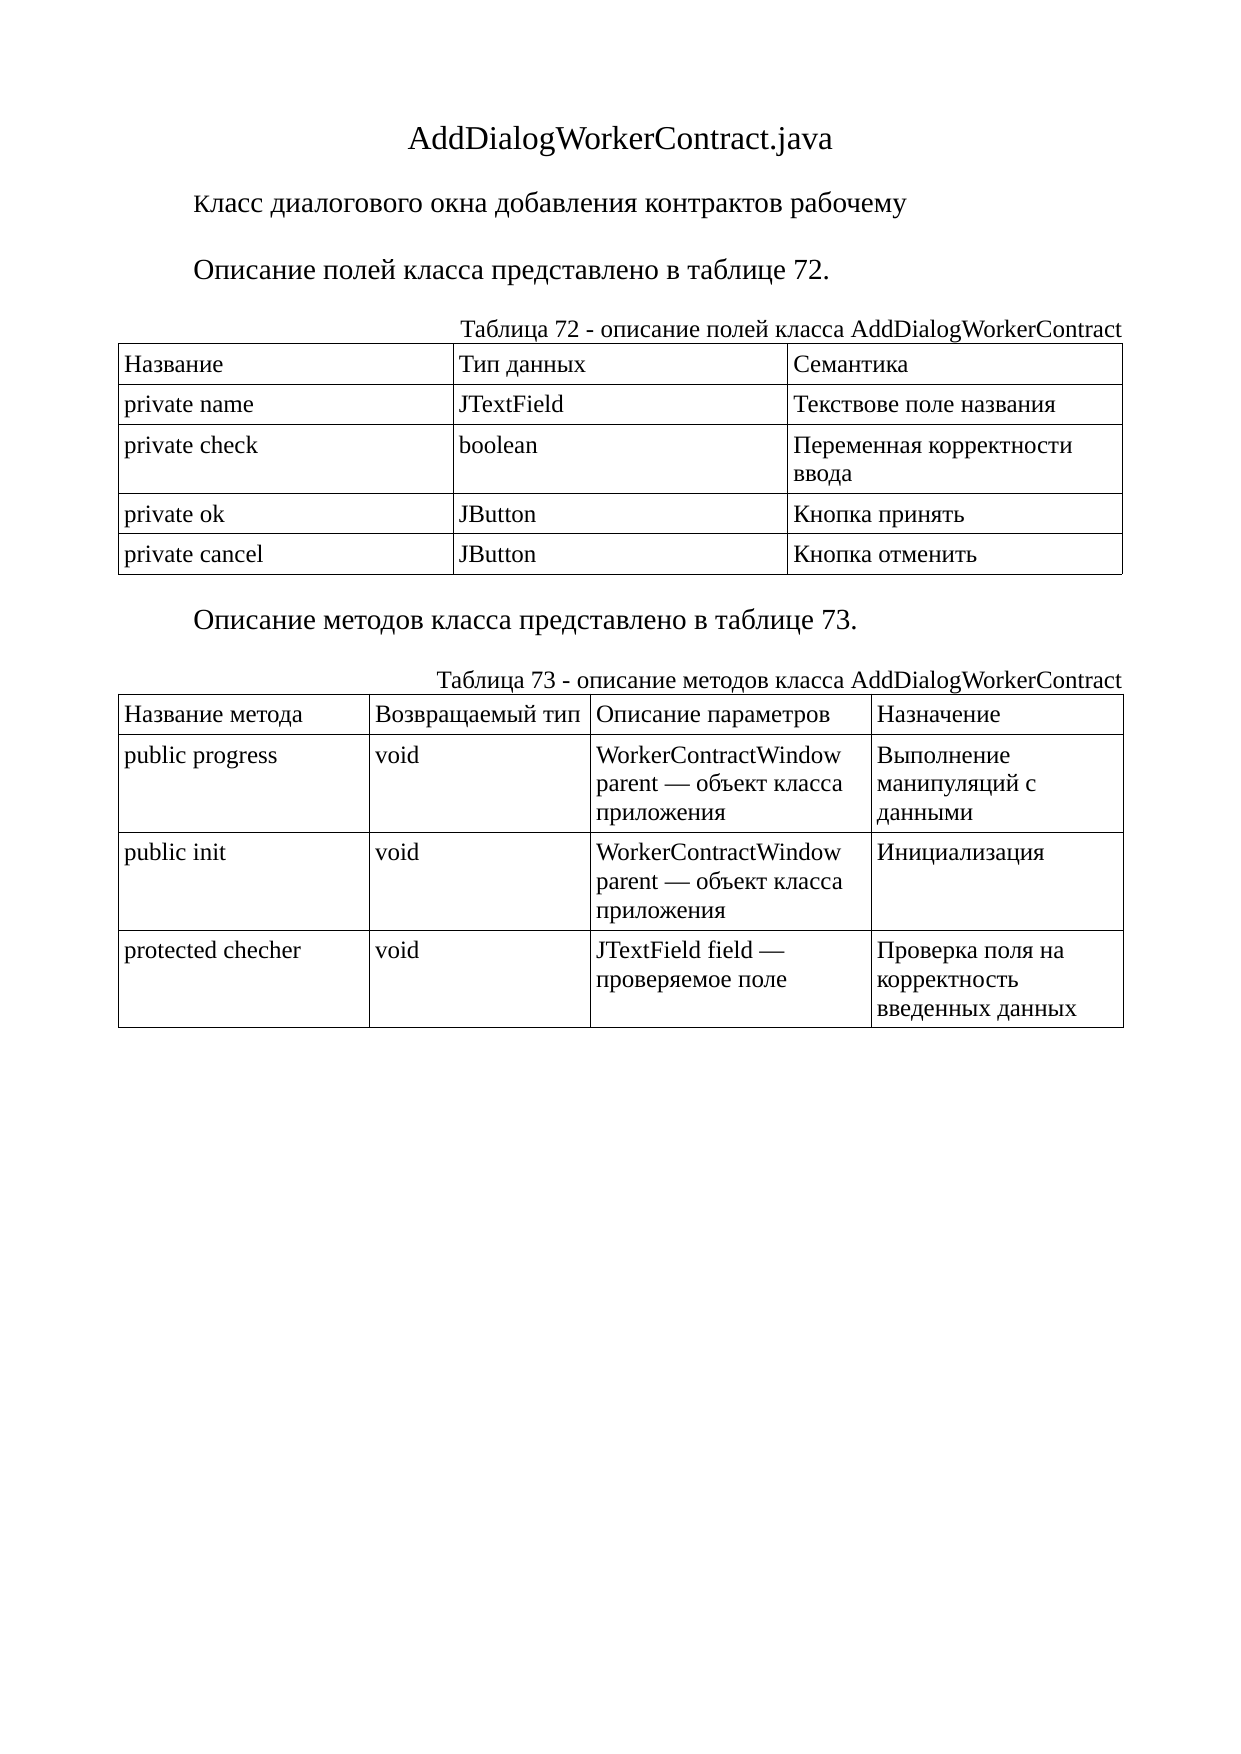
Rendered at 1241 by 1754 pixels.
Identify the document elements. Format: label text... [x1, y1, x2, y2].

table_cell Выполнение манипуляций с данными [872, 735, 1123, 832]
table_cell Переменная корректности ввода [788, 425, 1122, 493]
table_cell private name [119, 385, 453, 424]
table_cell public progress [119, 735, 369, 832]
table_cell JButton [454, 534, 787, 574]
table_header Описание параметров [591, 695, 871, 734]
text Таблица 73 - описание методов класса AddDialogWorkerContract [118, 665, 1122, 693]
table_cell public init [119, 833, 369, 929]
table_cell WorkerContractWindow parent — объект класса приложения [591, 735, 871, 832]
text Класс диалогового окна добавления контрактов рабочему [118, 185, 1122, 219]
table_header Название метода [119, 695, 369, 734]
table_header Возвращаемый тип [370, 695, 590, 734]
text AddDialogWorkerContract.java [118, 118, 1122, 156]
table_cell JTextField [454, 385, 787, 424]
table_cell Кнопка принять [788, 494, 1122, 533]
table_cell Инициализация [872, 833, 1123, 929]
table_cell Текствове поле названия [788, 385, 1122, 424]
text Описание полей класса представлено в таблице 72. [118, 252, 1122, 286]
table_cell private check [119, 425, 453, 493]
table_cell void [370, 833, 590, 929]
table_cell Кнопка отменить [788, 534, 1122, 574]
table_header Назначение [872, 695, 1123, 734]
table_cell boolean [454, 425, 787, 493]
table_cell private ok [119, 494, 453, 533]
table_cell JTextField field — проверяемое поле [591, 931, 871, 1027]
text Описание методов класса представлено в таблице 73. [118, 602, 1122, 636]
table_header Семантика [788, 344, 1122, 384]
table_cell void [370, 735, 590, 832]
table_cell private cancel [119, 534, 453, 574]
table_cell WorkerContractWindow parent — объект класса приложения [591, 833, 871, 929]
table_header Название [119, 344, 453, 384]
text Таблица 72 - описание полей класса AddDialogWorkerContract [118, 314, 1122, 343]
table_header Тип данных [454, 344, 787, 384]
table_cell void [370, 931, 590, 1027]
table_cell protected checher [119, 931, 369, 1027]
table_cell JButton [454, 494, 787, 533]
table_cell Проверка поля на корректность введенных данных [872, 931, 1123, 1027]
